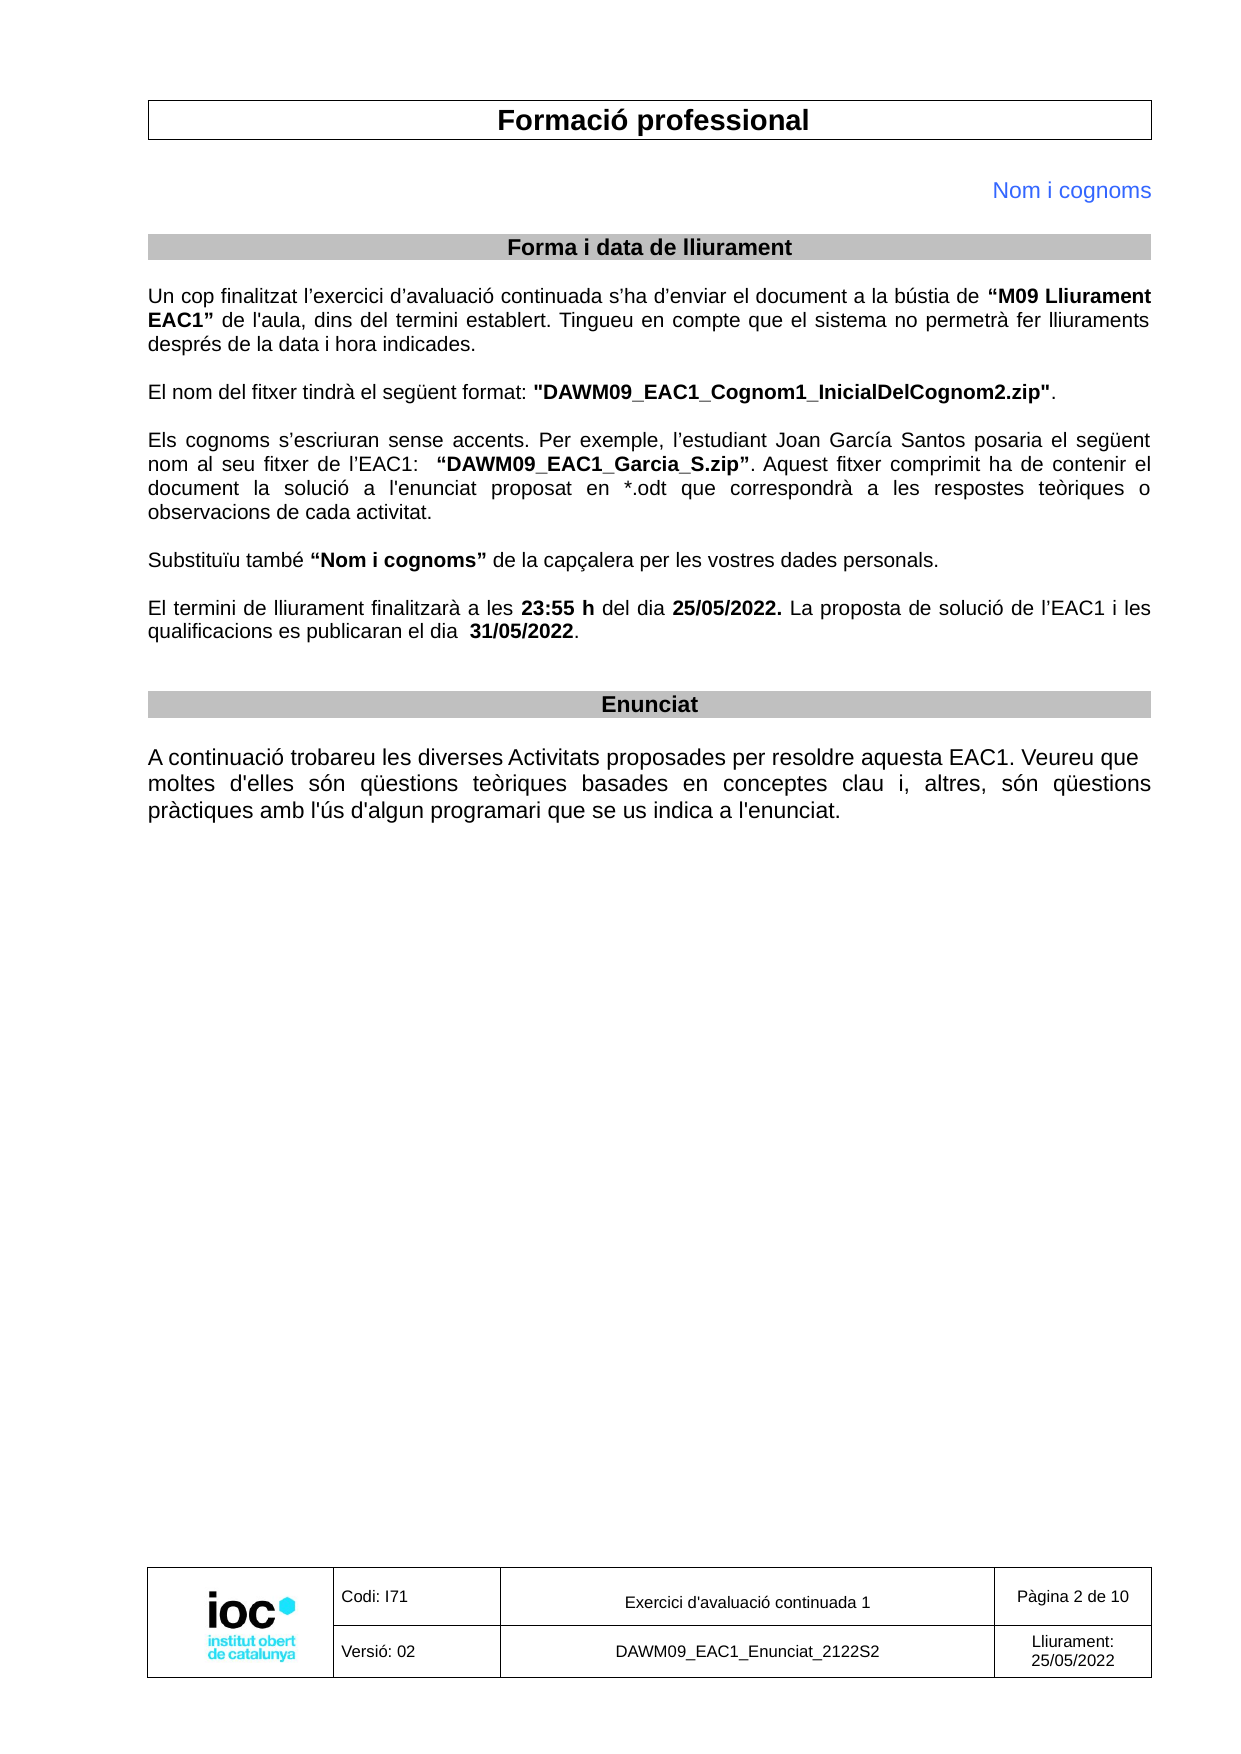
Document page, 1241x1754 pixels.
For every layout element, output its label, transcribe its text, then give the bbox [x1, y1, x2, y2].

text Un cop finalitzat l’exercici d’avaluació continuada s’ha d’enviar el document a la bústia de “M09 Lliurament EAC1” de l'aula, dins del termini establert. Tingueu en compte que el sistema no permetrà fer lliuraments després de la data i hora indicades. [148, 284, 1151, 356]
text Forma i data de lliurament [148, 234, 1151, 260]
picture [195, 1577, 309, 1673]
text El nom del fitxer tindrà el següent format: "DAWM09_EAC1_Cognom1_InicialDelCognom2.zip". [148, 380, 1151, 404]
text Enunciat [148, 691, 1151, 718]
text Substituïu també “Nom i cognoms” de la capçalera per les vostres dades personals. [148, 547, 1151, 571]
text moltes d'elles són qüestions teòriques basades en conceptes clau i, altres, són qüestions pràctiques amb l'ús d'algun programari que se us indica a l'enunciat. [148, 770, 1151, 823]
text Els cognoms s’escriuran sense accents. Per exemple, l’estudiant Joan García Santos posaria el següent nom al seu fitxer de l’EAC1: “DAWM09_EAC1_Garcia_S.zip”. Aquest fitxer comprimit ha de contenir el document la solució a l'enunciat proposat en *.odt que correspondrà a les respostes teòriques o observacions de cada activitat. [148, 428, 1151, 523]
text A continuació trobareu les diverses Activitats proposades per resoldre aquesta EAC1. Veureu que [148, 744, 1151, 770]
text El termini de lliurament finalitzarà a les 23:55 h del dia 25/05/2022. La proposta de solució de l’EAC1 i les qualificacions es publicaran el dia 31/05/2022. [148, 595, 1151, 643]
